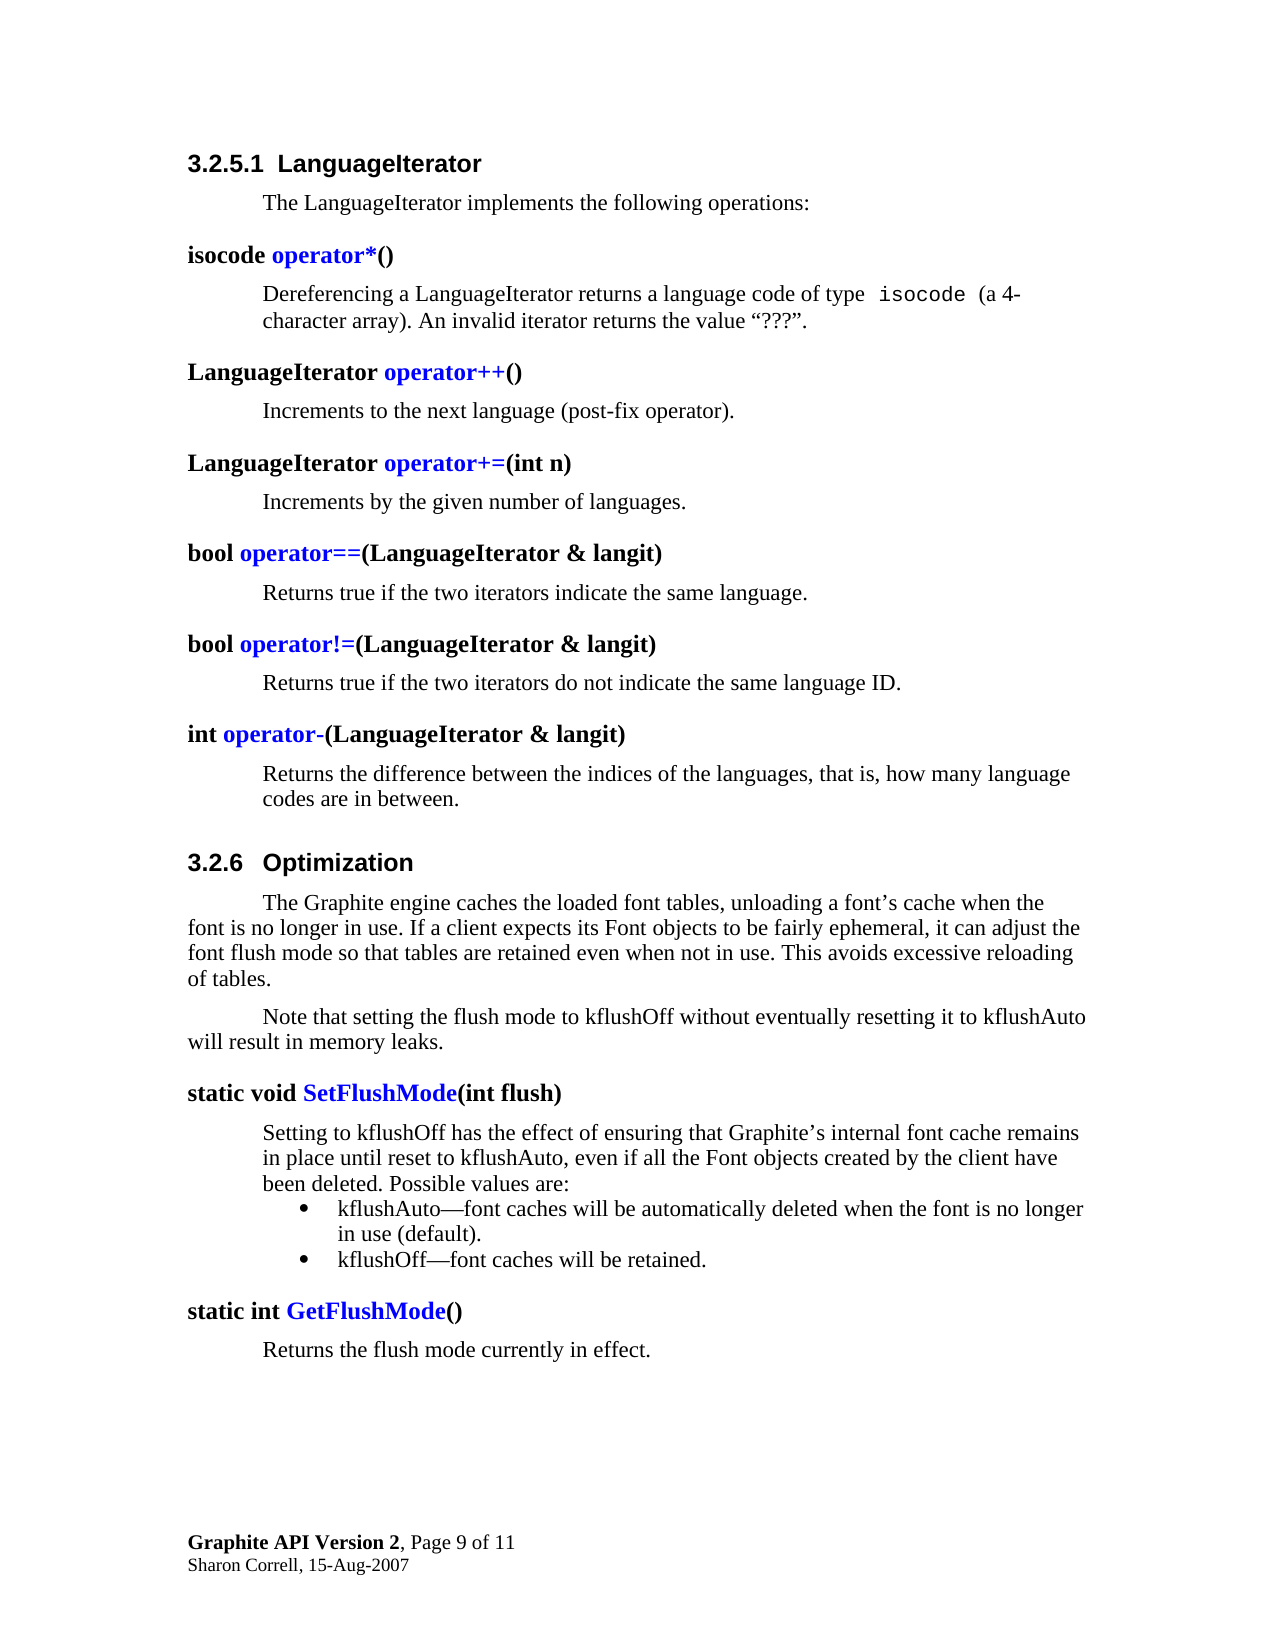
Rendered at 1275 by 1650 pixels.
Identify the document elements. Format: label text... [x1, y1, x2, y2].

list kflushAuto—font caches will be automatically deleted when the font is no longer in use (default). [300, 1196, 1087, 1247]
text Returns the difference between the indices of the languages, that is, how many language codes are in between. [262, 761, 1087, 812]
text The Graphite engine caches the loaded font tables, unloading a font’s cache when the font is no longer in use. If a client expects its Font objects to be fairly ephemeral, it can adjust the font flush mode so that tables are retained even when not in use. This avoids excessive reloading of tables. [187, 889, 1087, 991]
text Note that setting the flush mode to kflushOff without eventually resetting it to kflushAuto will result in memory leaks. [187, 1004, 1087, 1054]
text bool operator!=(LanguageIterator & langit) [187, 630, 1087, 658]
list kflushOff—font caches will be retained. [300, 1247, 1087, 1272]
text int operator-(LanguageIterator & langit) [187, 721, 1087, 748]
text Returns true if the two iterators indicate the same language. [262, 579, 1087, 605]
text static int GetFlushMode() [187, 1297, 1087, 1325]
text Setting to kflushOff has the effect of ensuring that Graphite’s internal font cache remains in place until reset to kflushAuto, even if all the Font objects created by the client have been deleted. Possible values are: [262, 1120, 1087, 1196]
text The LanguageIterator implements the following operations: [187, 190, 1087, 216]
text LanguageIterator operator++() [187, 358, 1087, 386]
text Increments to the next language (post-fix operator). [262, 398, 1087, 424]
text Increments by the given number of languages. [262, 489, 1087, 514]
text bool operator==(LanguageIterator & langit) [187, 539, 1087, 567]
subtitle LanguageIterator [187, 150, 1087, 178]
text Returns true if the two iterators do not indicate the same language ID. [262, 670, 1087, 696]
text isocode operator*() [187, 241, 1087, 268]
text Returns the flush mode currently in effect. [262, 1337, 1087, 1363]
text Dereferencing a LanguageIterator returns a language code of type isocode (a 4-character array). An invalid iterator returns the value “???”. [262, 281, 1087, 333]
text LanguageIterator operator+=(int n) [187, 449, 1087, 476]
text static void SetFlushMode(int flush) [187, 1079, 1087, 1107]
subtitle Optimization [187, 849, 1087, 877]
